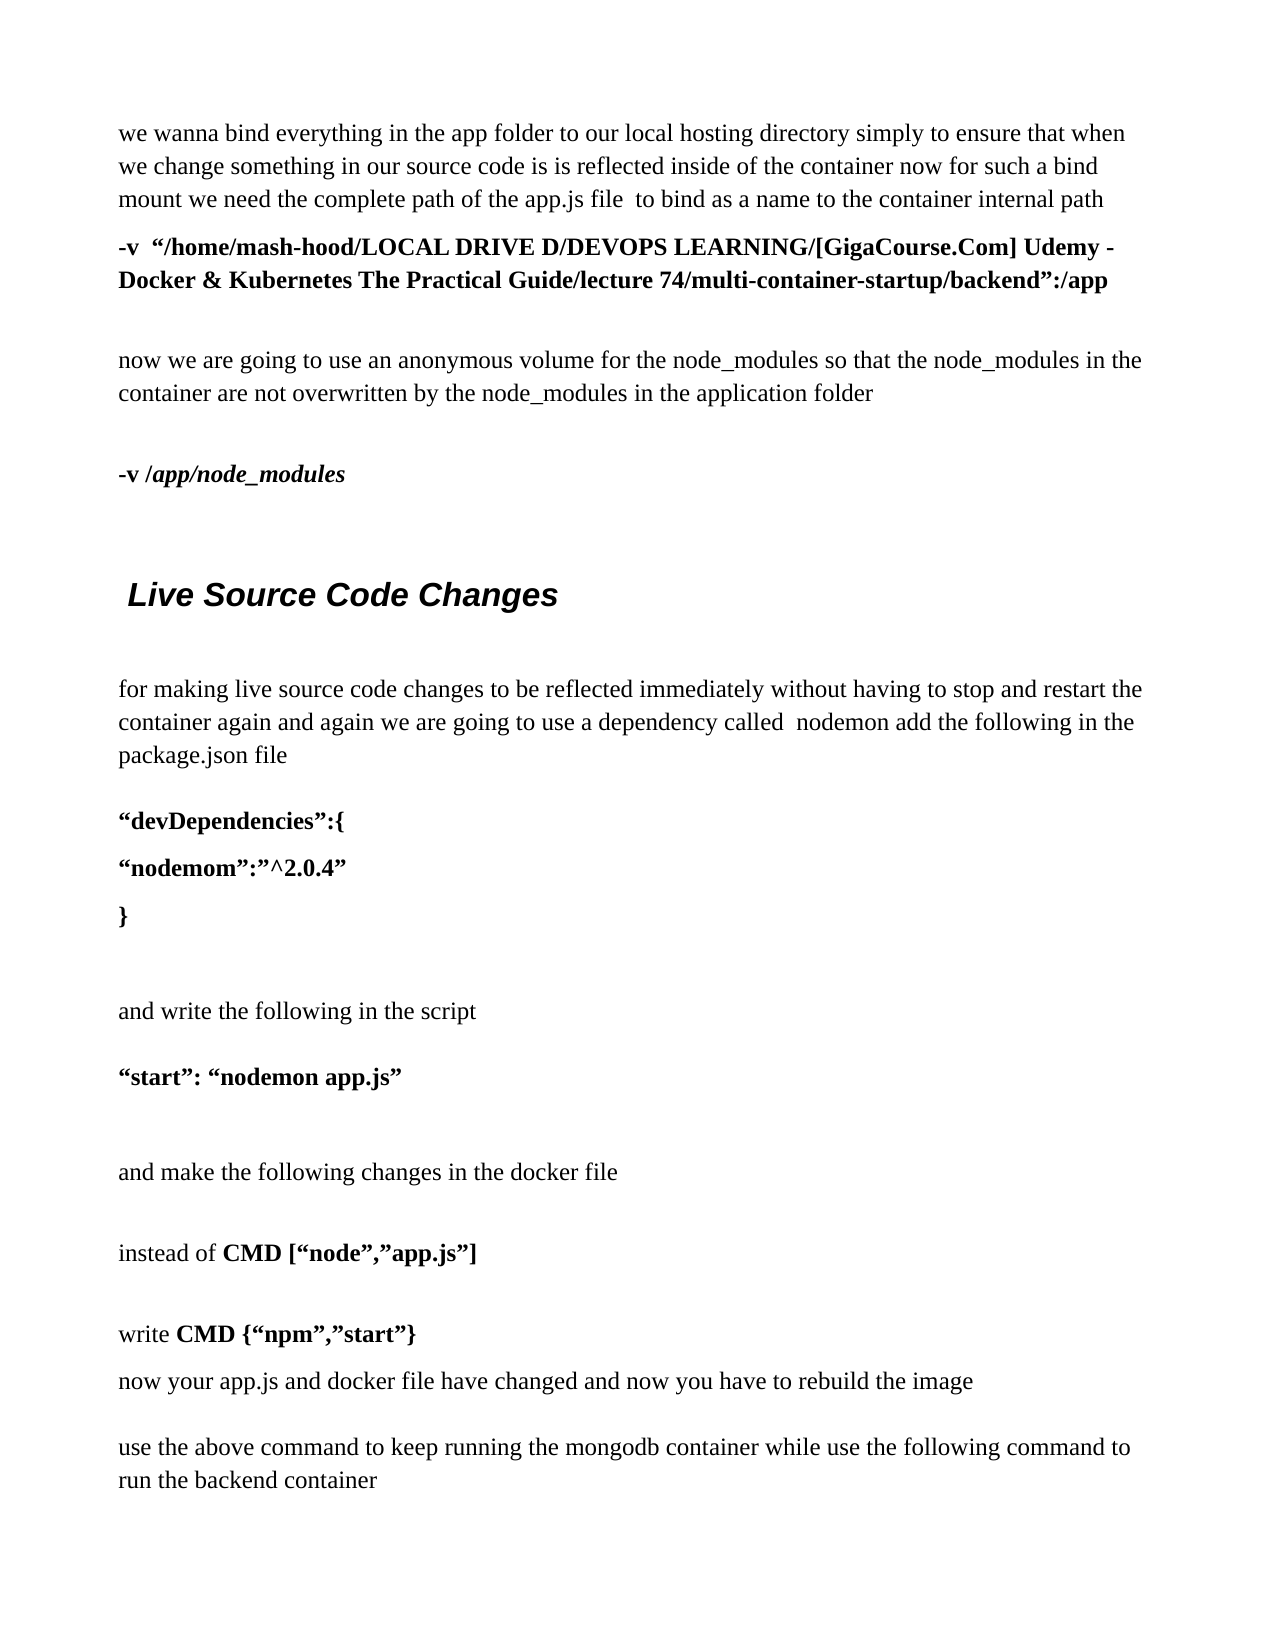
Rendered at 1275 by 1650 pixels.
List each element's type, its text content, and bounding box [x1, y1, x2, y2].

text for making live source code changes to be reflected immediately without having to stop and restart the container again and again we are going to use a dependency called nodemon add the following in the package.json file “devDependencies”:{ [118, 674, 1157, 834]
text now your app.js and docker file have changed and now you have to rebuild the image use the above command to keep running the mongodb container while use the following command to run the backend container [118, 1366, 1157, 1494]
text we wanna bind everything in the app folder to our local hosting directory simply to ensure that when we change something in our source code is is reflected inside of the container now for such a bind mount we need the complete path of the app.js file to bind as a name to the container internal path [118, 118, 1157, 213]
subtitle Live Source Code Changes [118, 575, 1157, 613]
text -v “/home/mash-hood/LOCAL DRIVE D/DEVOPS LEARNING/[GigaCourse.Com] Udemy - Docker & Kubernetes The Practical Guide/lecture 74/multi-container-startup/backend”:/app [118, 232, 1157, 327]
text and write the following in the script “start”: “nodemon app.js” [118, 996, 1157, 1091]
text now we are going to use an anonymous volume for the node_modules so that the node_modules in the container are not overwritten by the node_modules in the application folder [118, 345, 1157, 440]
text } [118, 901, 1157, 930]
text “nodemom”:”^2.0.4” [118, 853, 1157, 882]
text instead of CMD [“node”,”app.js”] [118, 1205, 1157, 1267]
text -v /app/node_modules [118, 459, 1157, 488]
text and make the following changes in the docker file [118, 1157, 1157, 1186]
text write CMD {“npm”,”start”} [118, 1286, 1157, 1347]
